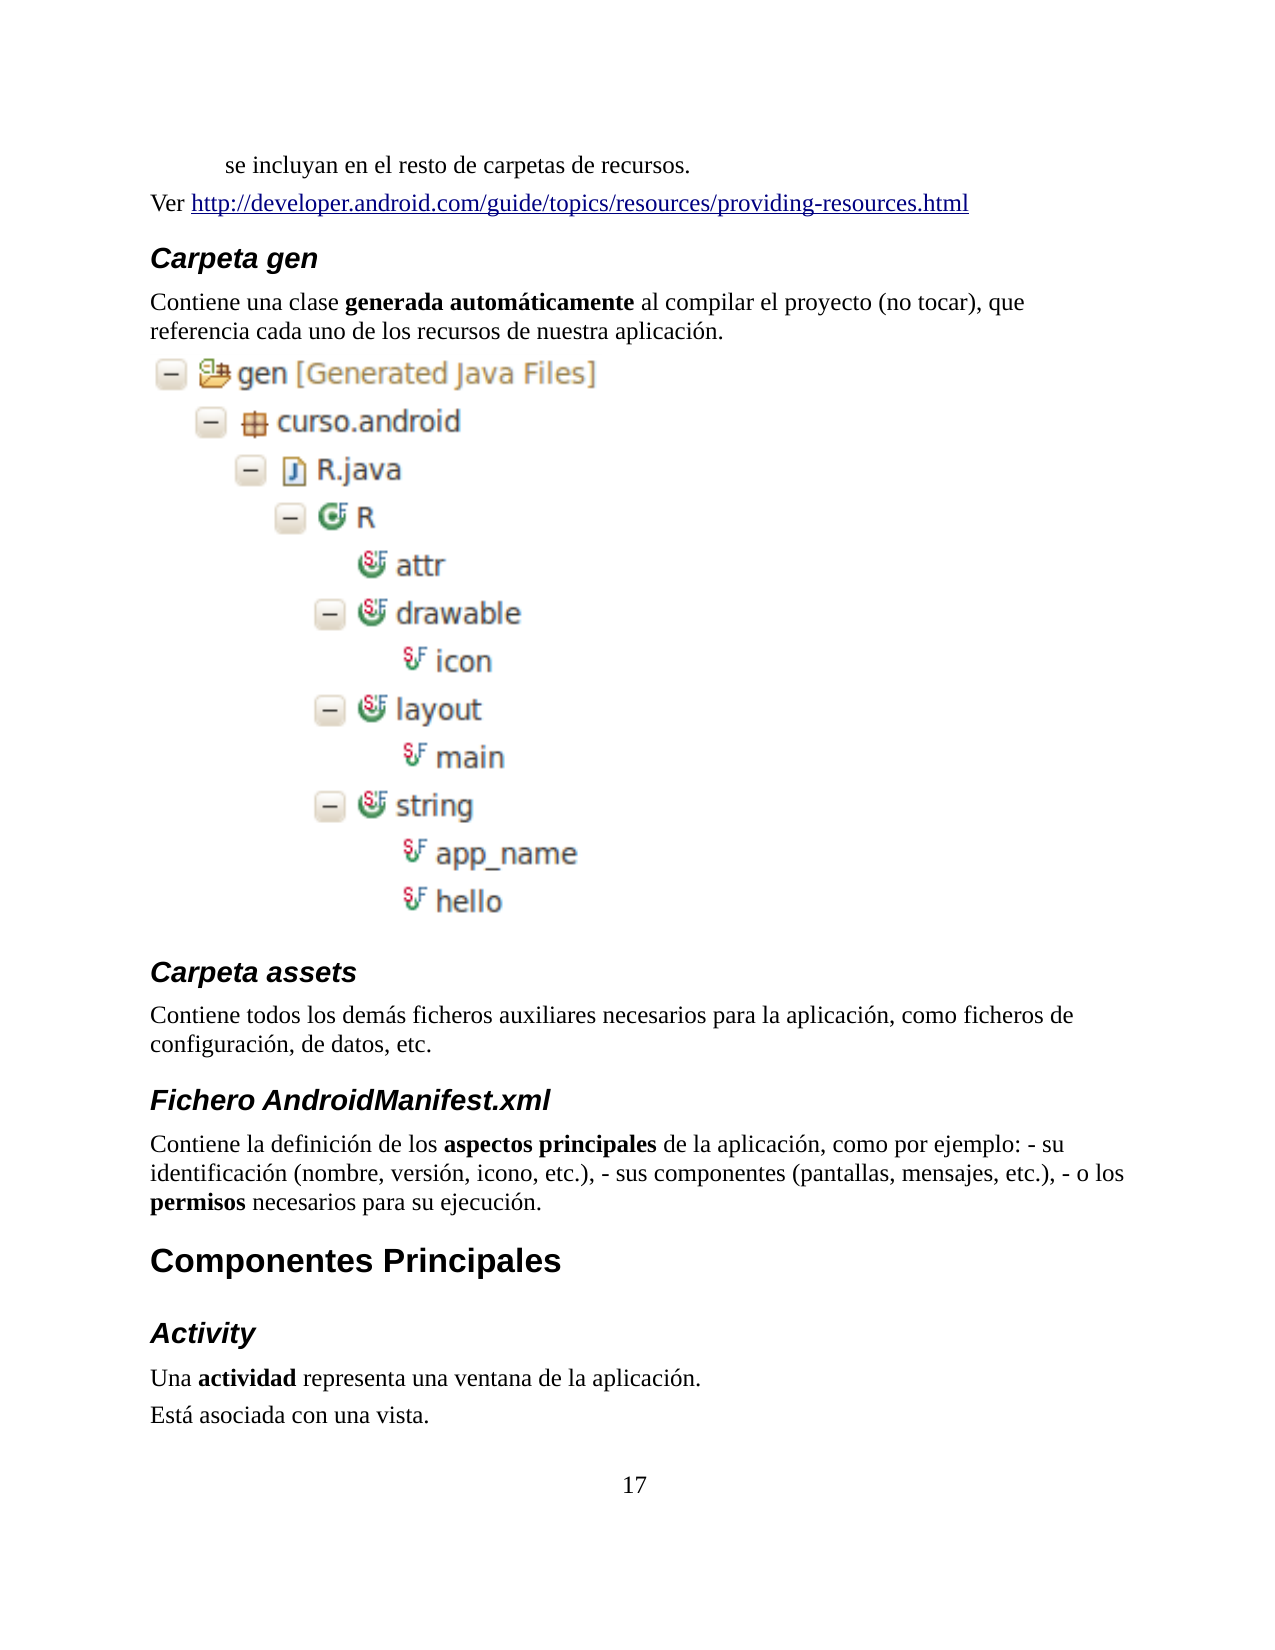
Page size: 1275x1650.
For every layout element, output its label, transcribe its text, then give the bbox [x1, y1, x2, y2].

text Contiene una clase generada automáticamente al compilar el proyecto (no tocar), que referencia cada uno de los recursos de nuestra aplicación. [150, 287, 1125, 345]
list se incluyan en el resto de carpetas de recursos. [187, 150, 1125, 179]
subtitle Activity [150, 1317, 1125, 1350]
text Está asociada con una vista. [150, 1400, 1125, 1429]
subtitle Carpeta assets [150, 954, 1125, 988]
picture [150, 353, 603, 921]
subtitle Fichero AndroidManifest.xml [150, 1083, 1125, 1117]
text Contiene todos los demás ficheros auxiliares necesarios para la aplicación, como ficheros de configuración, de datos, etc. [150, 1001, 1125, 1058]
text Ver http://developer.android.com/guide/topics/resources/providing-resources.html [150, 188, 1125, 216]
subtitle Carpeta gen [150, 241, 1125, 275]
subtitle Componentes Principales [150, 1240, 1125, 1279]
text Contiene la definición de los aspectos principales de la aplicación, como por ejemplo: - su identificación (nombre, versión, icono, etc.), - sus componentes (pantallas, mensajes, etc.), - o los permisos necesarios para su ejecución. [150, 1129, 1125, 1215]
text Una actividad representa una ventana de la aplicación. [150, 1363, 1125, 1391]
